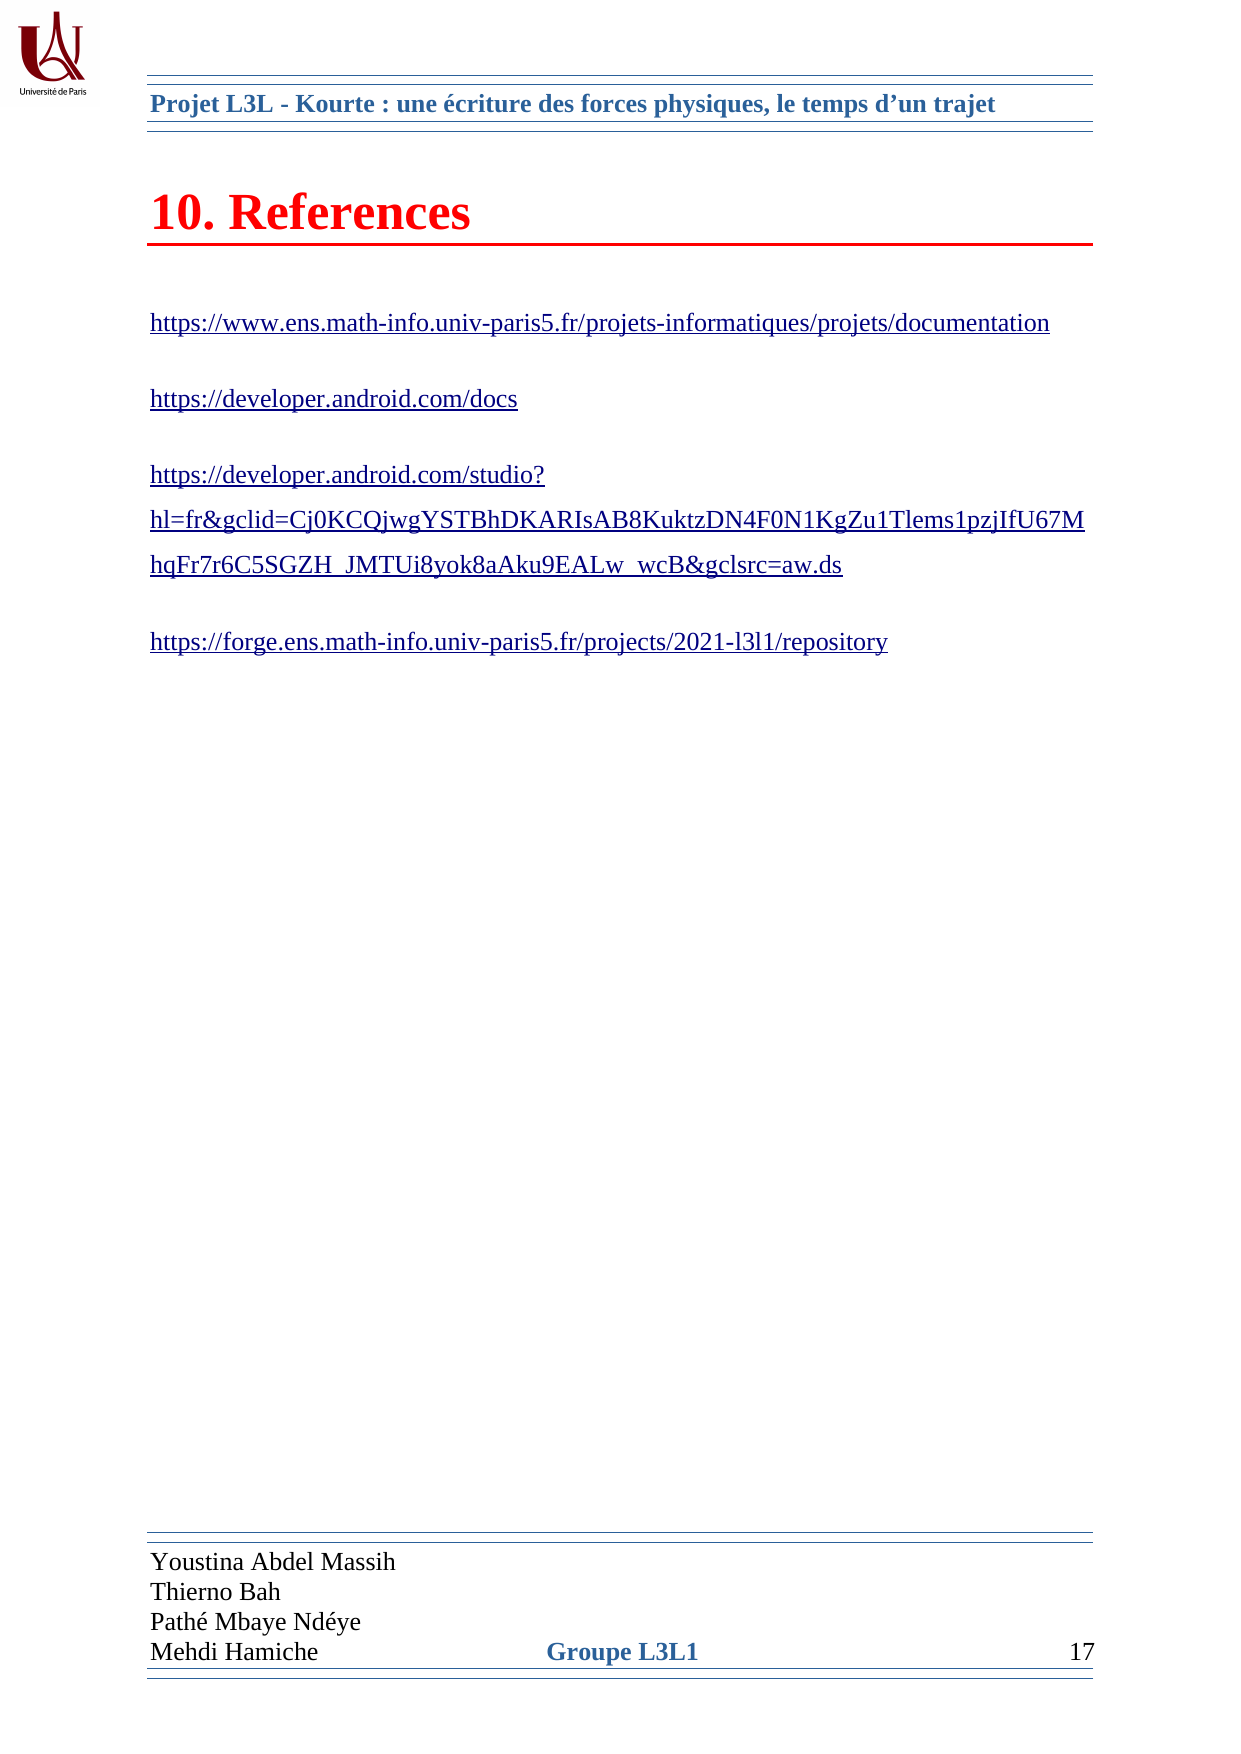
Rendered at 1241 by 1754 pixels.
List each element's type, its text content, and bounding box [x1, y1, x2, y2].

text https://www.ens.math-info.univ-paris5.fr/projets-informatiques/projets/documentation [150, 307, 1090, 337]
text https://forge.ens.math-info.univ-paris5.fr/projects/2021-l3l1/repository [150, 626, 1090, 656]
text https://developer.android.com/docs [150, 383, 1090, 413]
text https://developer.android.com/studio?hl=fr&gclid=Cj0KCQjwgYSTBhDKARIsAB8KuktzDN4F0N1KgZu1Tlems1pzjIfU67MhqFr7r6C5SGZH_JMTUi8yok8aAku9EALw_wcB&gclsrc=aw.ds [150, 459, 1090, 579]
picture [0, 0, 101, 107]
subtitle 10. References [147, 178, 1093, 243]
